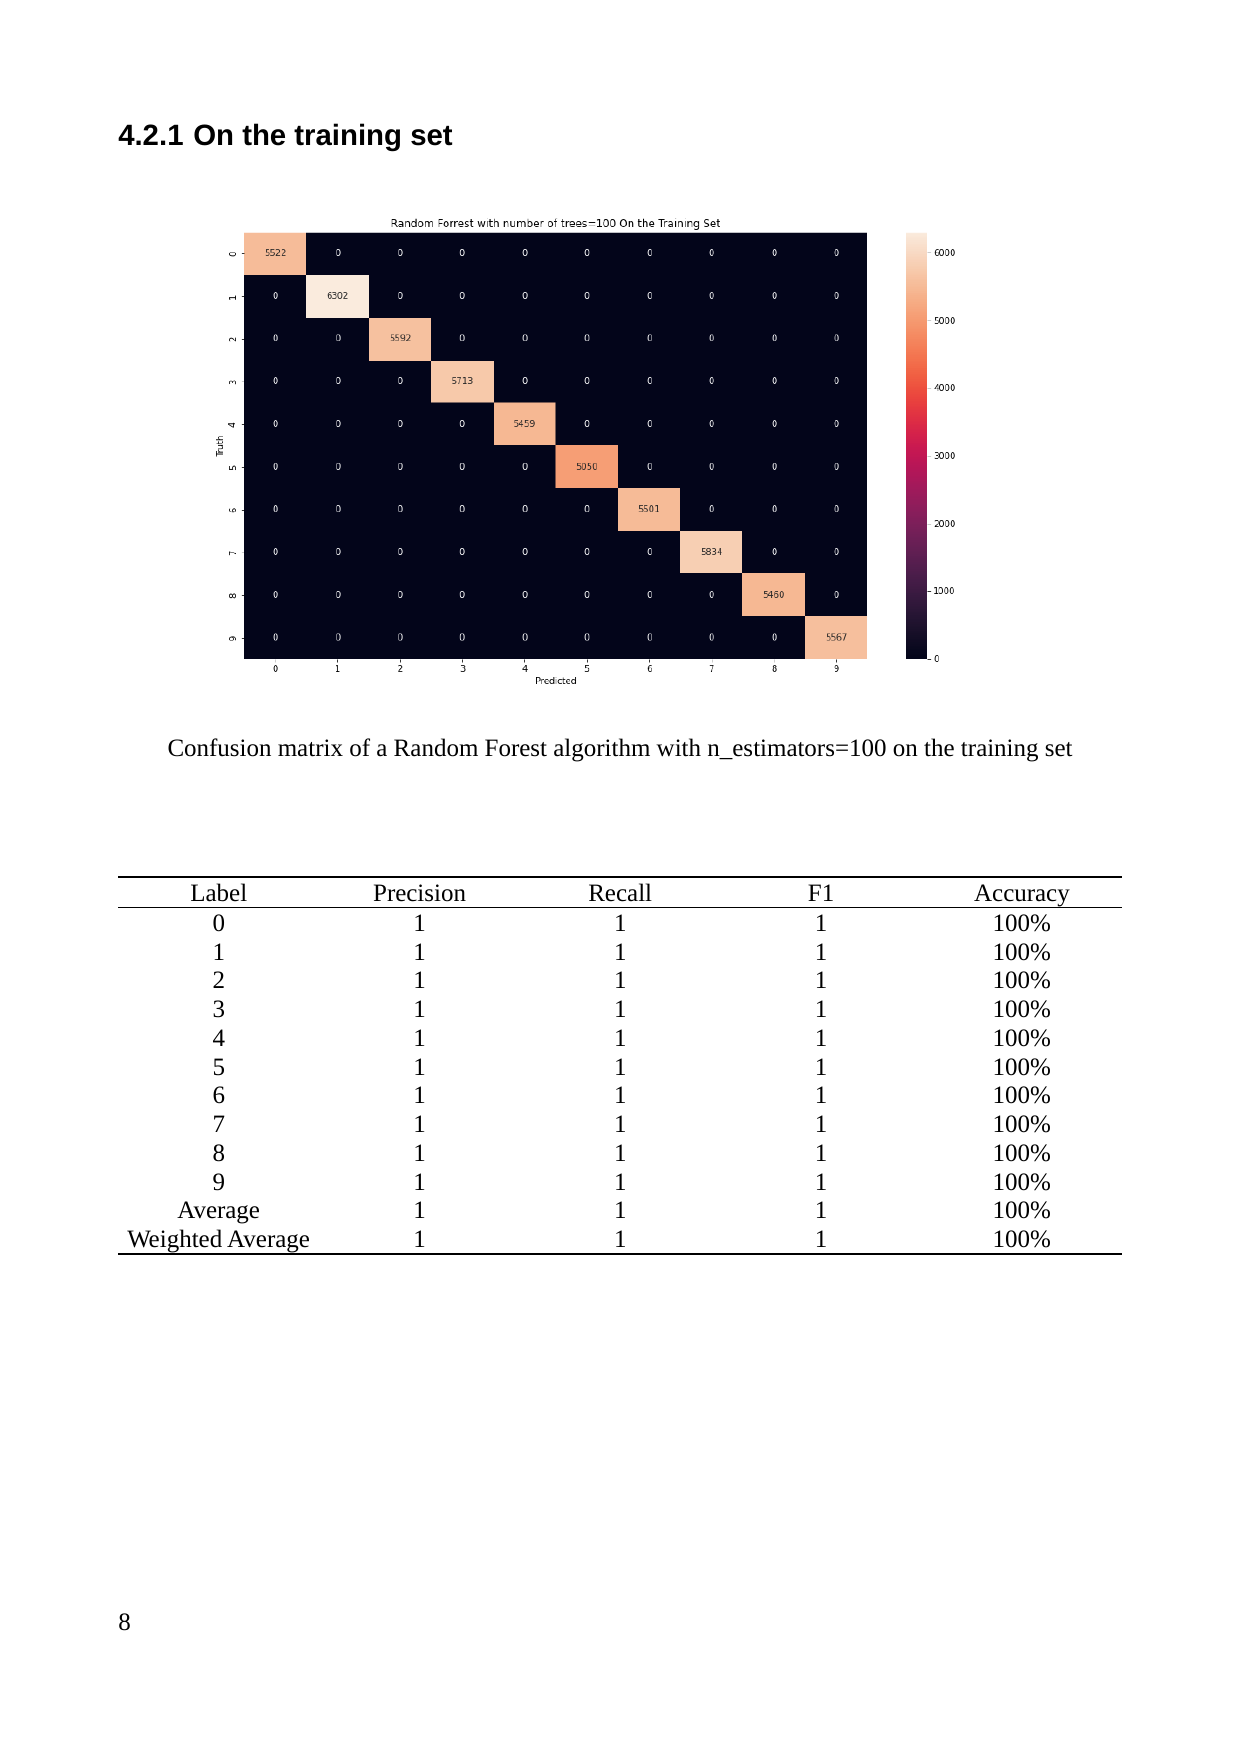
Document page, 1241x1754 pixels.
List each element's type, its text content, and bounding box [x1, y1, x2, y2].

table_cell 1 [319, 1023, 520, 1052]
table_cell 100% [921, 1023, 1122, 1052]
table_cell 1 [720, 1167, 921, 1196]
table_cell 1 [720, 1081, 921, 1109]
table_cell 1 [118, 937, 319, 966]
table_cell 0 [118, 908, 319, 937]
table_cell 1 [319, 1052, 520, 1081]
table_cell 1 [319, 1109, 520, 1138]
table_cell 1 [720, 937, 921, 966]
table_cell 100% [921, 1224, 1122, 1253]
table_cell 1 [520, 994, 720, 1023]
table_header Label [118, 878, 319, 906]
table_cell 1 [520, 1167, 720, 1196]
table_cell Weighted Average [118, 1224, 319, 1253]
table_cell 1 [720, 966, 921, 994]
table_cell 100% [921, 1196, 1122, 1224]
table_header Precision [319, 878, 520, 906]
table_cell 100% [921, 966, 1122, 994]
picture [118, 164, 1123, 729]
table_cell 1 [720, 1109, 921, 1138]
table_cell 1 [319, 1167, 520, 1196]
table_cell 1 [319, 1224, 520, 1253]
table_cell 1 [520, 1109, 720, 1138]
table_cell 7 [118, 1109, 319, 1138]
table_cell 1 [319, 937, 520, 966]
table_cell 1 [520, 1224, 720, 1253]
table_cell 1 [520, 1138, 720, 1167]
table_cell 1 [319, 908, 520, 937]
table_cell 1 [720, 1023, 921, 1052]
table_cell 1 [319, 1138, 520, 1167]
table_header Accuracy [921, 878, 1122, 906]
table_cell 1 [319, 966, 520, 994]
subtitle On the training set [118, 118, 1122, 152]
table_cell 100% [921, 937, 1122, 966]
table_cell 100% [921, 1167, 1122, 1196]
table_cell 1 [720, 1224, 921, 1253]
table_cell 1 [319, 1196, 520, 1224]
table_cell 100% [921, 1081, 1122, 1109]
table_cell 8 [118, 1138, 319, 1167]
table_header Recall [520, 878, 720, 906]
table_cell 100% [921, 1052, 1122, 1081]
table_cell 1 [520, 937, 720, 966]
table_cell 1 [720, 1138, 921, 1167]
table_cell 1 [720, 994, 921, 1023]
table_cell 2 [118, 966, 319, 994]
table_cell 1 [520, 1052, 720, 1081]
table_cell 100% [921, 908, 1122, 937]
table_header F1 [720, 878, 921, 906]
table_cell 100% [921, 1109, 1122, 1138]
table_cell 3 [118, 994, 319, 1023]
table_cell 1 [720, 908, 921, 937]
table_cell 1 [319, 1081, 520, 1109]
text Confusion matrix of a Random Forest algorithm with n_estimators=100 on the training set [118, 729, 1122, 762]
table_cell 1 [720, 1196, 921, 1224]
table_cell 6 [118, 1081, 319, 1109]
table_cell 1 [520, 1081, 720, 1109]
table_cell 5 [118, 1052, 319, 1081]
table_cell 1 [520, 908, 720, 937]
table_cell 1 [319, 994, 520, 1023]
table_cell 100% [921, 994, 1122, 1023]
table_cell 100% [921, 1138, 1122, 1167]
table_cell 1 [520, 1196, 720, 1224]
table_cell Average [118, 1196, 319, 1224]
table_cell 1 [520, 966, 720, 994]
table_cell 9 [118, 1167, 319, 1196]
table_cell 4 [118, 1023, 319, 1052]
table_cell 1 [520, 1023, 720, 1052]
table_cell 1 [720, 1052, 921, 1081]
